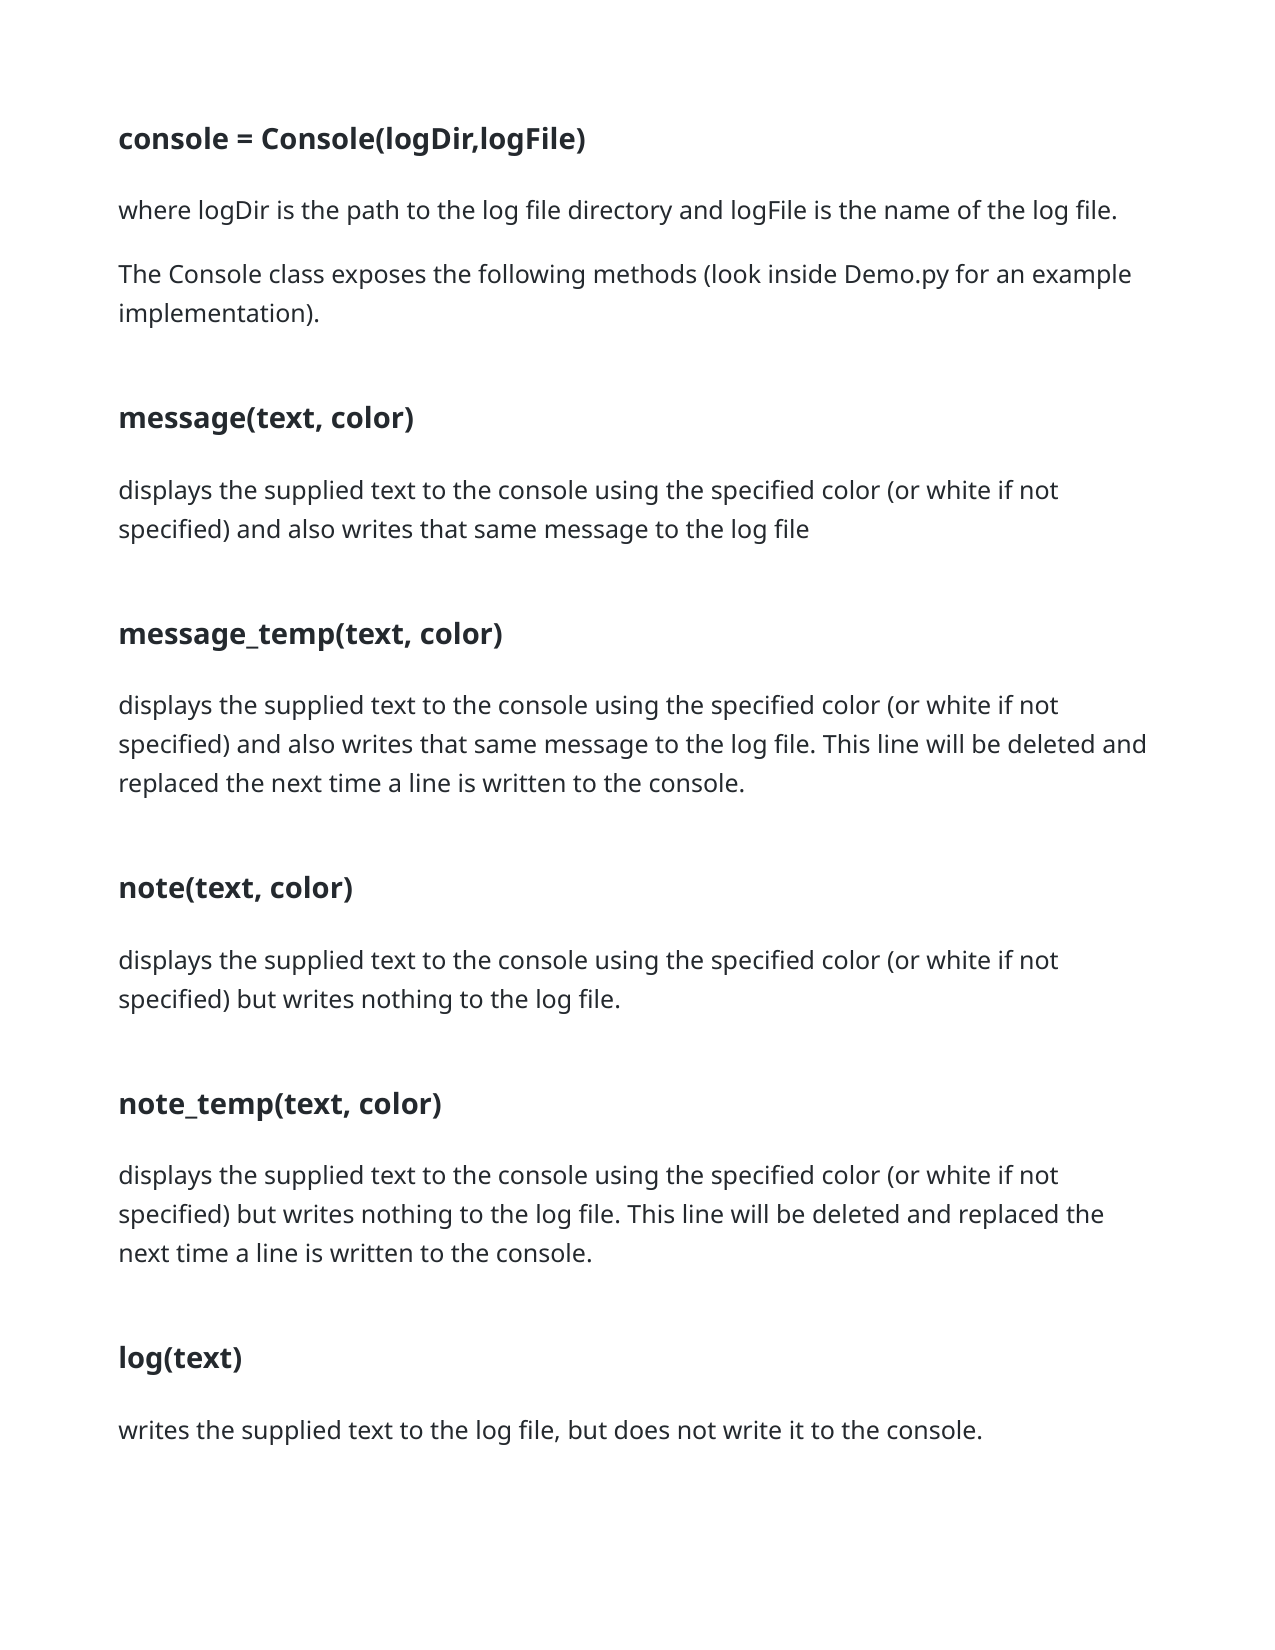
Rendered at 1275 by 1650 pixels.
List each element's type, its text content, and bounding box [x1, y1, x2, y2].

text where logDir is the path to the log file directory and logFile is the name of the log file. [118, 193, 1157, 227]
text displays the supplied text to the console using the specified color (or white if not specified) but writes nothing to the log file. This line will be deleted and replaced the next time a line is written to the console. [118, 1158, 1157, 1270]
text displays the supplied text to the console using the specified color (or white if not specified) and also writes that same message to the log file [118, 472, 1157, 546]
subtitle message_temp(text, color) [118, 613, 1157, 653]
subtitle console = Console(logDir,logFile) [118, 118, 1157, 158]
text writes the supplied text to the log file, but does not write it to the console. [118, 1412, 1157, 1446]
subtitle note_temp(text, color) [118, 1083, 1157, 1123]
text The Console class exposes the following methods (look inside Demo.py for an example implementation). [118, 257, 1157, 330]
subtitle message(text, color) [118, 398, 1157, 437]
subtitle log(text) [118, 1338, 1157, 1377]
text displays the supplied text to the console using the specified color (or white if not specified) but writes nothing to the log file. [118, 942, 1157, 1016]
subtitle note(text, color) [118, 868, 1157, 907]
text displays the supplied text to the console using the specified color (or white if not specified) and also writes that same message to the log file. This line will be deleted and replaced the next time a line is written to the console. [118, 688, 1157, 800]
